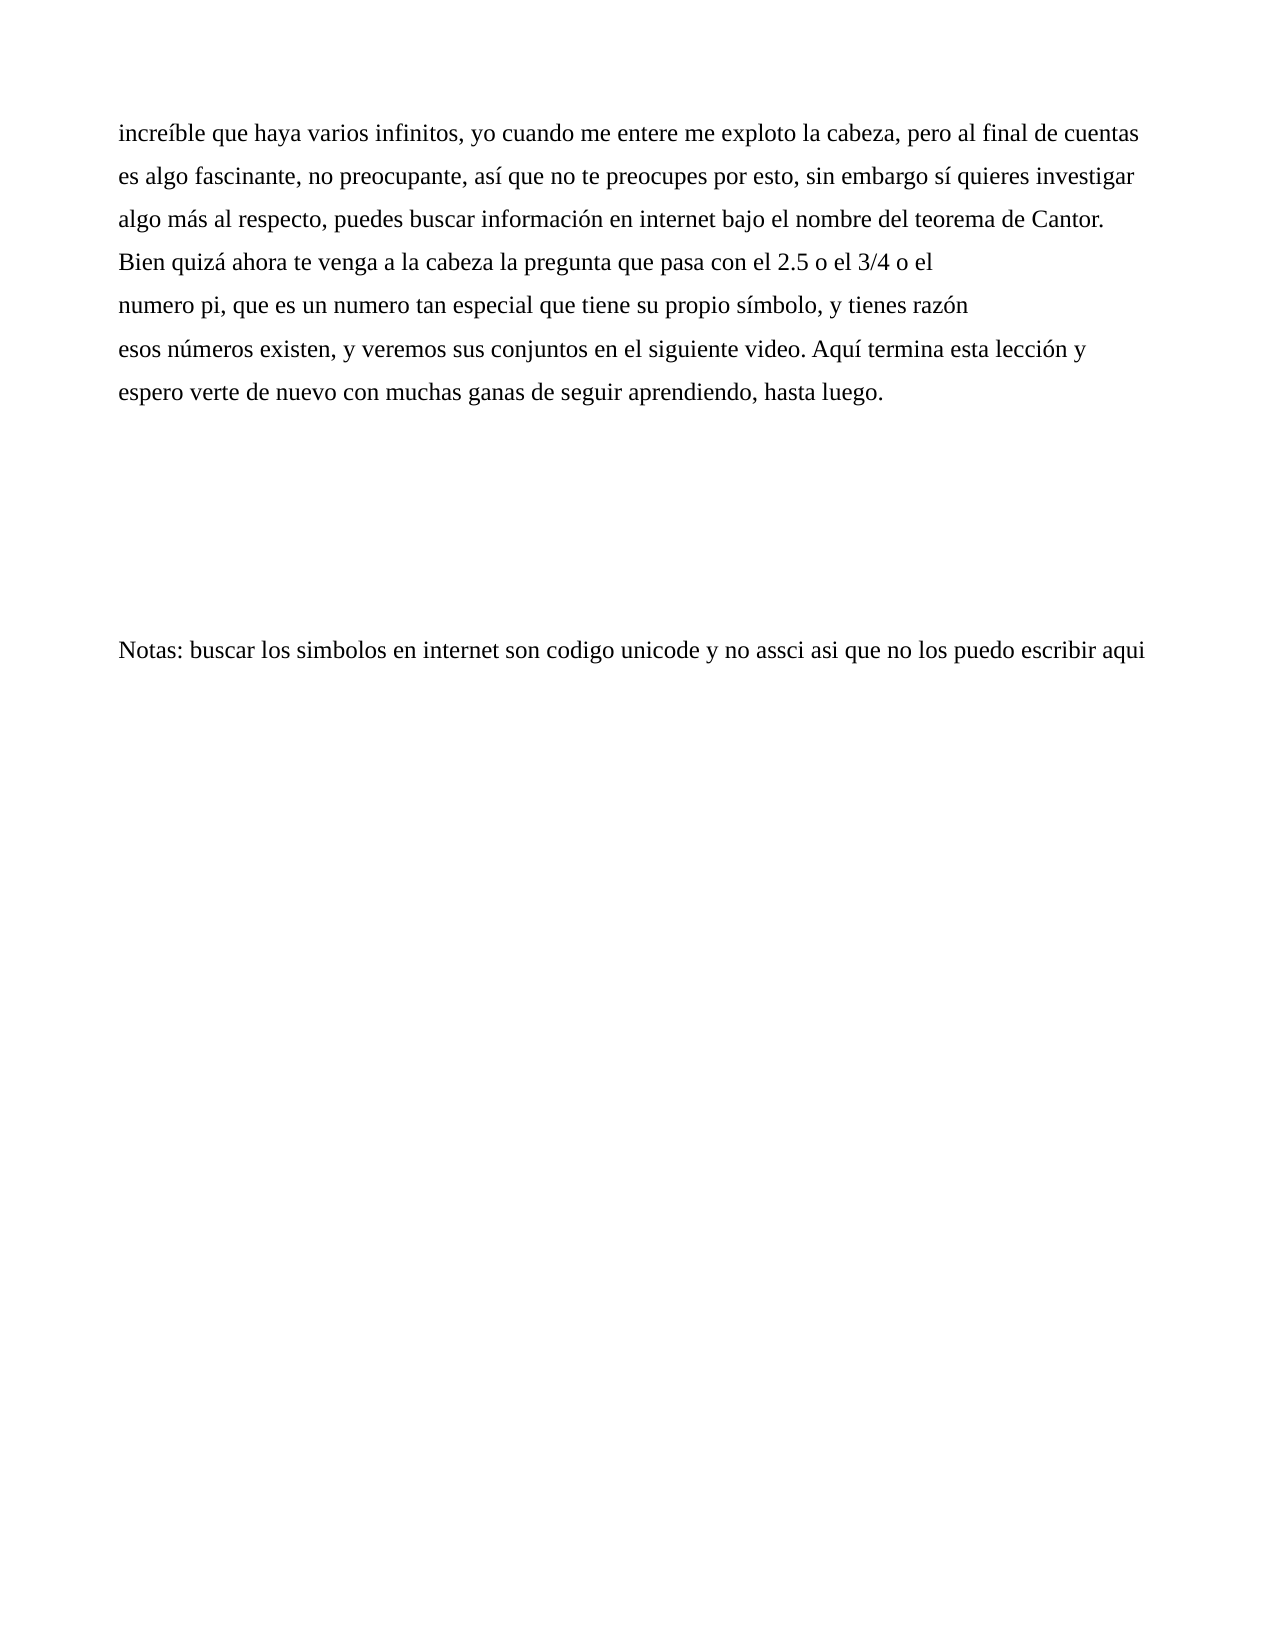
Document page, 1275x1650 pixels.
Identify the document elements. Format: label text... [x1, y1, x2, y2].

text numero pi, que es un numero tan especial que tiene su propio símbolo, y tienes razón [118, 291, 1157, 319]
text Bien quizá ahora te venga a la cabeza la pregunta que pasa con el 2.5 o el 3/4 o el [118, 247, 1157, 276]
text increíble que haya varios infinitos, yo cuando me entere me exploto la cabeza, pero al final de cuentas es algo fascinante, no preocupante, así que no te preocupes por esto, sin embargo sí quieres investigar algo más al respecto, puedes buscar información en internet bajo el nombre del teorema de Cantor. [118, 118, 1157, 233]
text esos números existen, y veremos sus conjuntos en el siguiente video. Aquí termina esta lección y espero verte de nuevo con muchas ganas de seguir aprendiendo, hasta luego. [118, 334, 1157, 406]
text Notas: buscar los simbolos en internet son codigo unicode y no assci asi que no los puedo escribir aqui [118, 636, 1157, 664]
